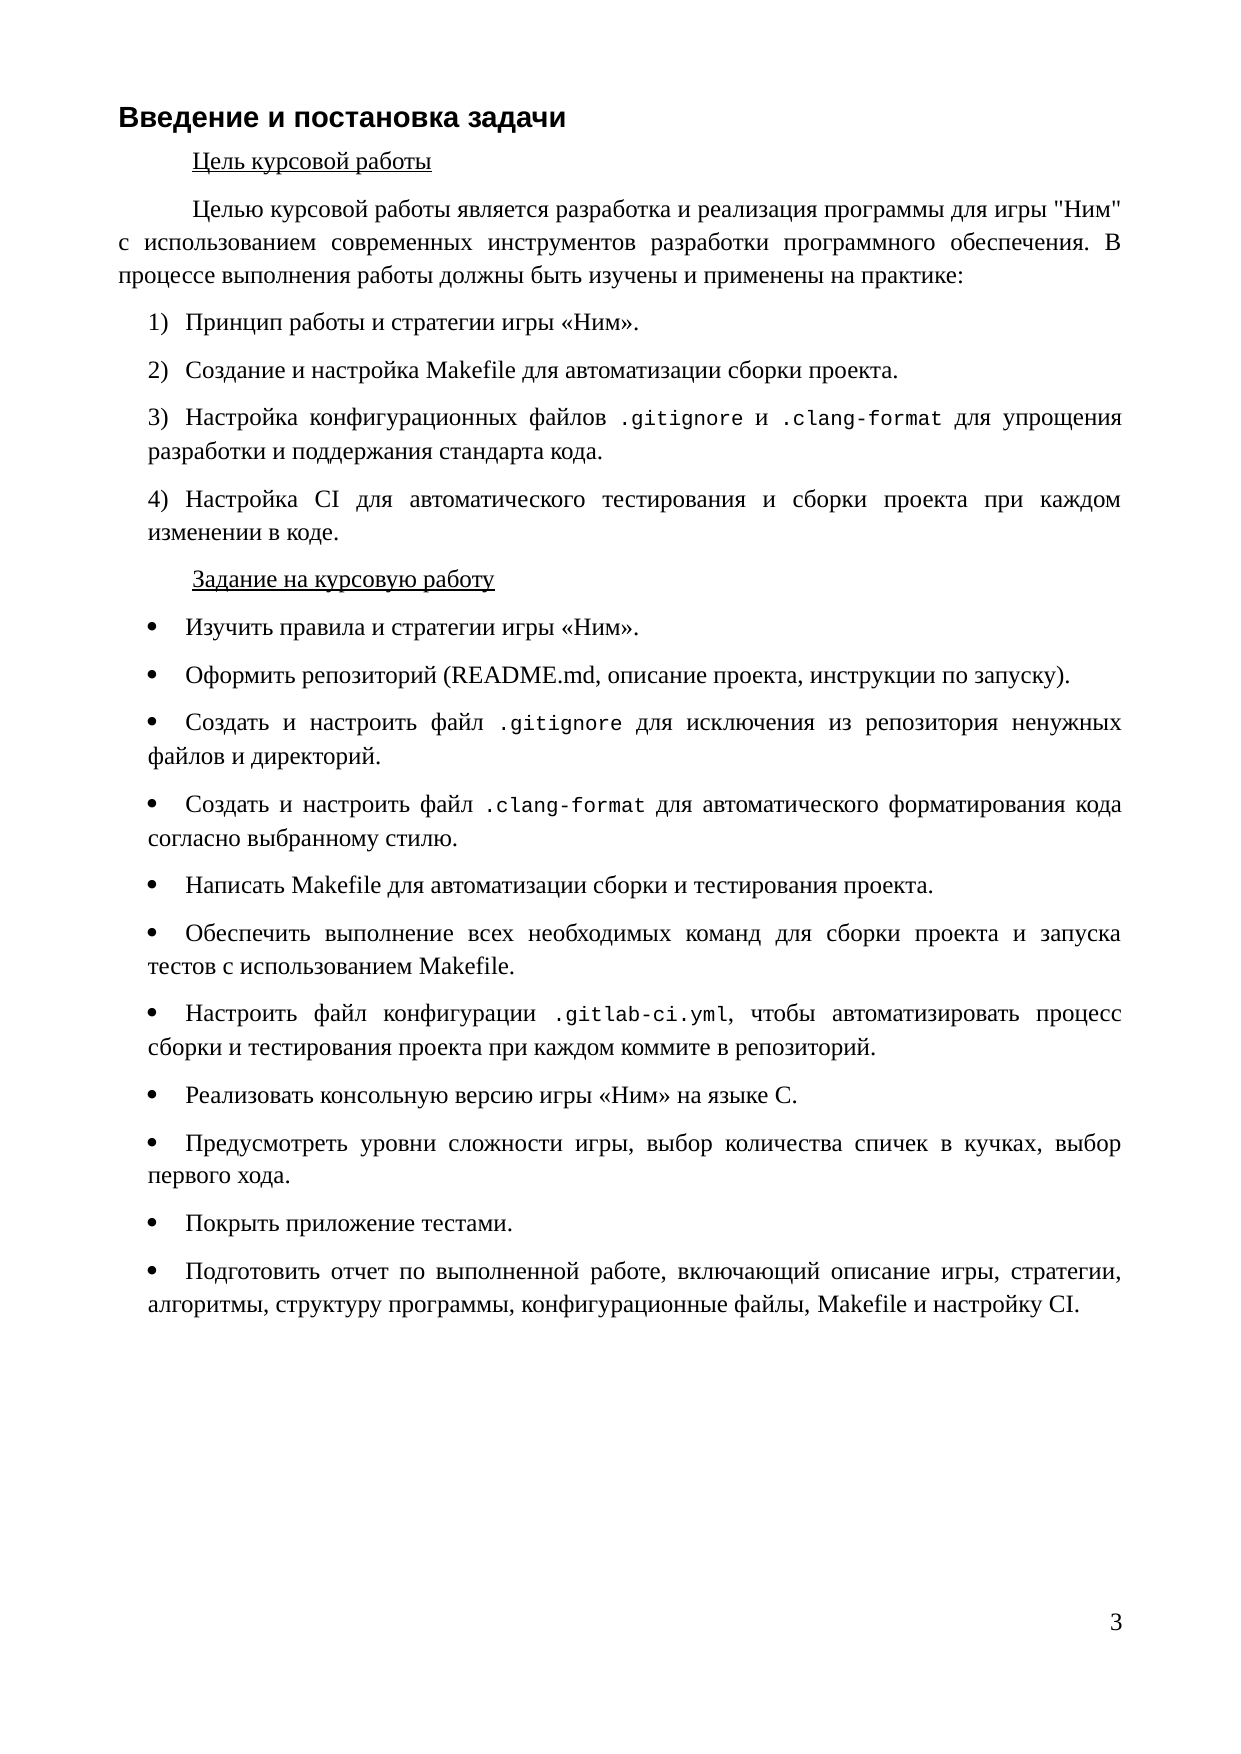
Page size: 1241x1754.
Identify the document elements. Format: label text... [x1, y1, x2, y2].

list Создание и настройка Makefile для автоматизации сборки проекта. [148, 355, 1122, 384]
list Реализовать консольную версию игры «Ним» на языке С. [148, 1080, 1122, 1109]
list Оформить репозиторий (README.md, описание проекта, инструкции по запуску). [148, 660, 1122, 688]
text Задание на курсовую работу [118, 564, 1122, 593]
subtitle Введение и постановка задачи [118, 100, 1122, 133]
list Покрыть приложение тестами. [148, 1208, 1122, 1237]
list Обеспечить выполнение всех необходимых команд для сборки проекта и запуска тестов с использованием Makefile. [148, 918, 1122, 980]
list Изучить правила и стратегии игры «Ним». [148, 612, 1122, 641]
list Настройка конфигурационных файлов .gitignore и .clang-format для упрощения разработки и поддержания стандарта кода. [148, 402, 1122, 465]
text Цель курсовой работы [118, 146, 1122, 175]
text Целью курсовой работы является разработка и реализация программы для игры "Ним" с использованием современных инструментов разработки программного обеспечения. В процессе выполнения работы должны быть изучены и применены на практике: [118, 194, 1122, 288]
list Предусмотреть уровни сложности игры, выбор количества спичек в кучках, выбор первого хода. [148, 1128, 1122, 1189]
list Принцип работы и стратегии игры «Ним». [148, 307, 1122, 336]
list Настройка CI для автоматического тестирования и сборки проекта при каждом изменении в коде. [148, 484, 1122, 546]
list Создать и настроить файл .clang-format для автоматического форматирования кода согласно выбранному стилю. [148, 789, 1122, 851]
list Создать и настроить файл .gitignore для исключения из репозитория ненужных файлов и директорий. [148, 707, 1122, 770]
list Подготовить отчет по выполненной работе, включающий описание игры, стратегии, алгоритмы, структуру программы, конфигурационные файлы, Makefile и настройку CI. [148, 1256, 1122, 1318]
list Настроить файл конфигурации .gitlab-ci.yml, чтобы автоматизировать процесс сборки и тестирования проекта при каждом коммите в репозиторий. [148, 998, 1122, 1061]
list Написать Makefile для автоматизации сборки и тестирования проекта. [148, 870, 1122, 899]
